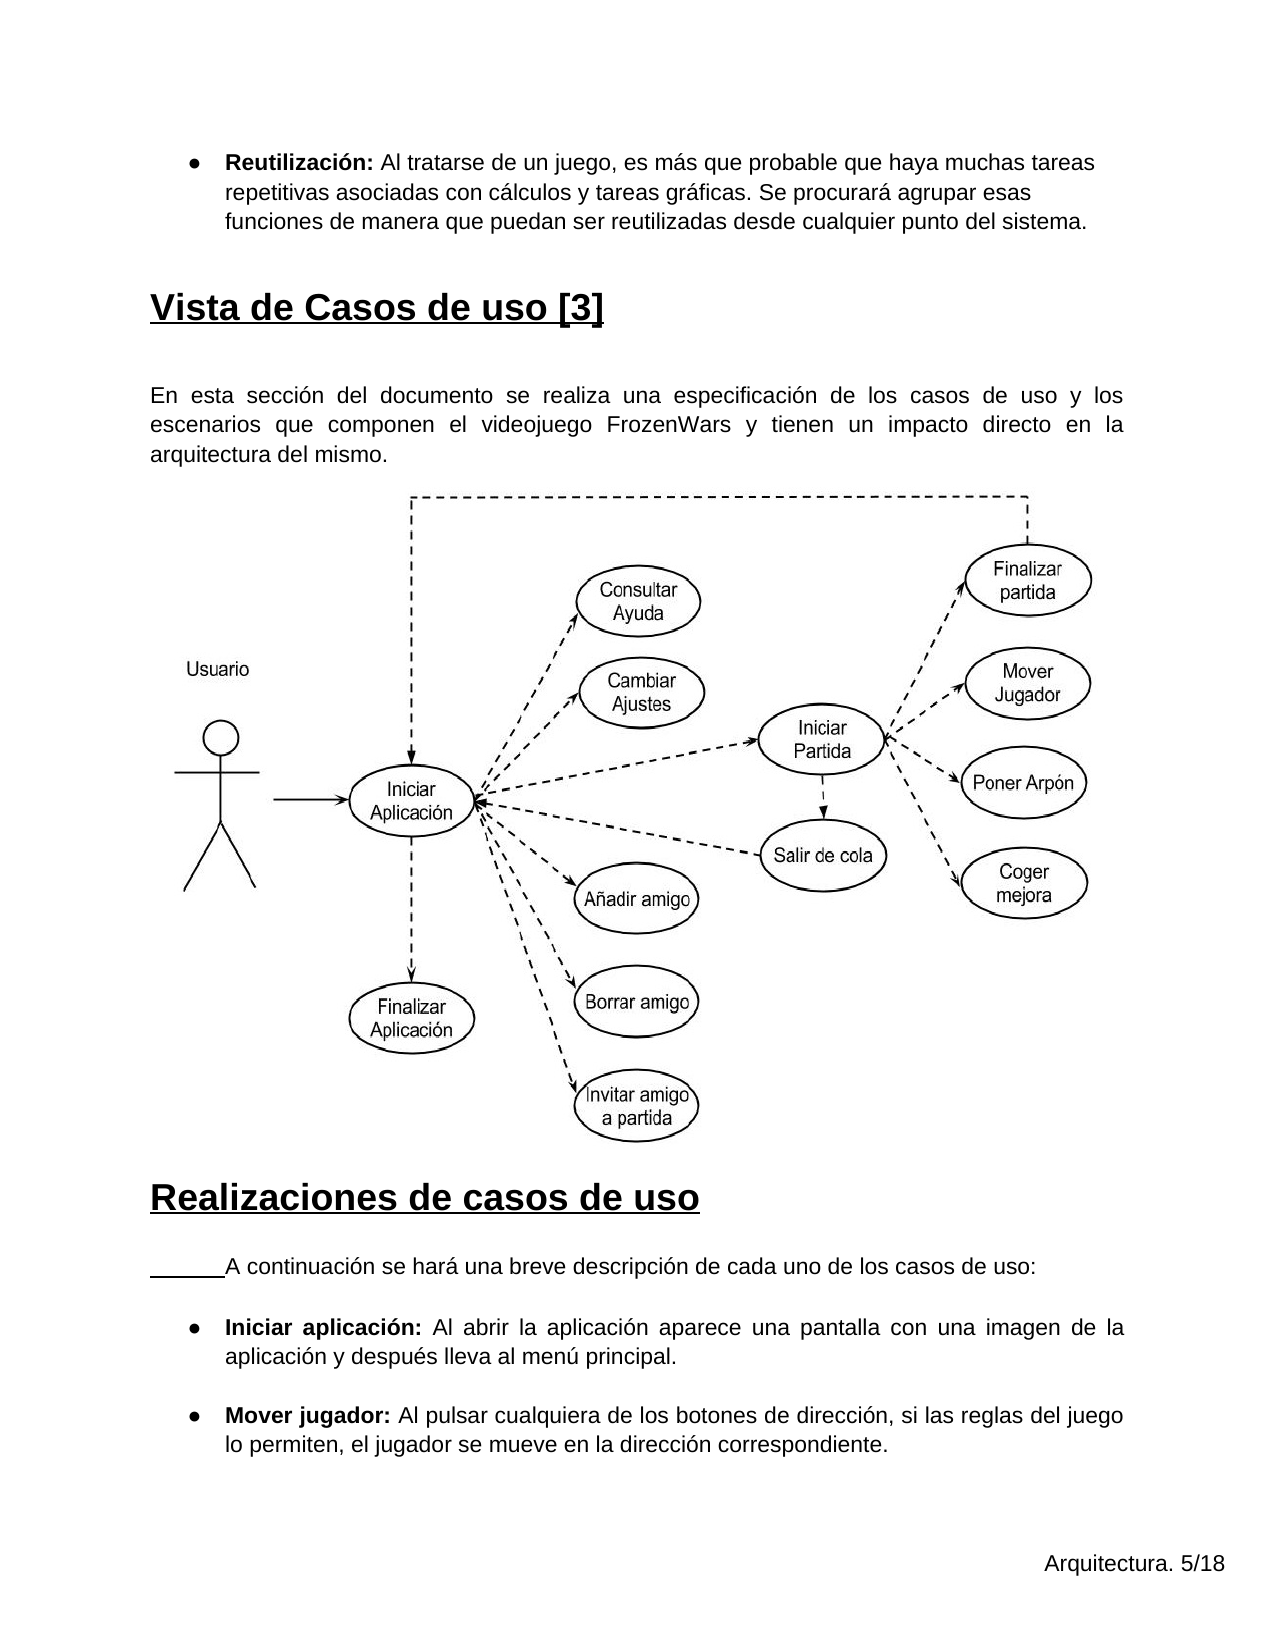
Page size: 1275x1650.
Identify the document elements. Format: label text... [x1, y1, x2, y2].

text Realizaciones de casos de uso [150, 1176, 1125, 1218]
list Mover jugador: Al pulsar cualquiera de los botones de dirección, si las reglas del juego lo permiten, el jugador se mueve en la dirección correspondiente. [187, 1403, 1125, 1458]
text A continuación se hará una breve descripción de cada uno de los casos de uso: [150, 1253, 1125, 1279]
text En esta sección del documento se realiza una especificación de los casos de uso y los escenarios que componen el videojuego FrozenWars y tienen un impacto directo en la arquitectura del mismo. [150, 382, 1125, 467]
list Iniciar aplicación: Al abrir la aplicación aparece una pantalla con una imagen de la aplicación y después lleva al menú principal. [187, 1315, 1125, 1370]
list Reutilización: Al tratarse de un juego, es más que probable que haya muchas tareas repetitivas asociadas con cálculos y tareas gráficas. Se procurará agrupar esas funciones de manera que puedan ser reutilizadas desde cualquier punto del sistema. [187, 150, 1125, 234]
picture [150, 470, 1125, 1173]
text Vista de Casos de uso [3] [150, 286, 1125, 328]
